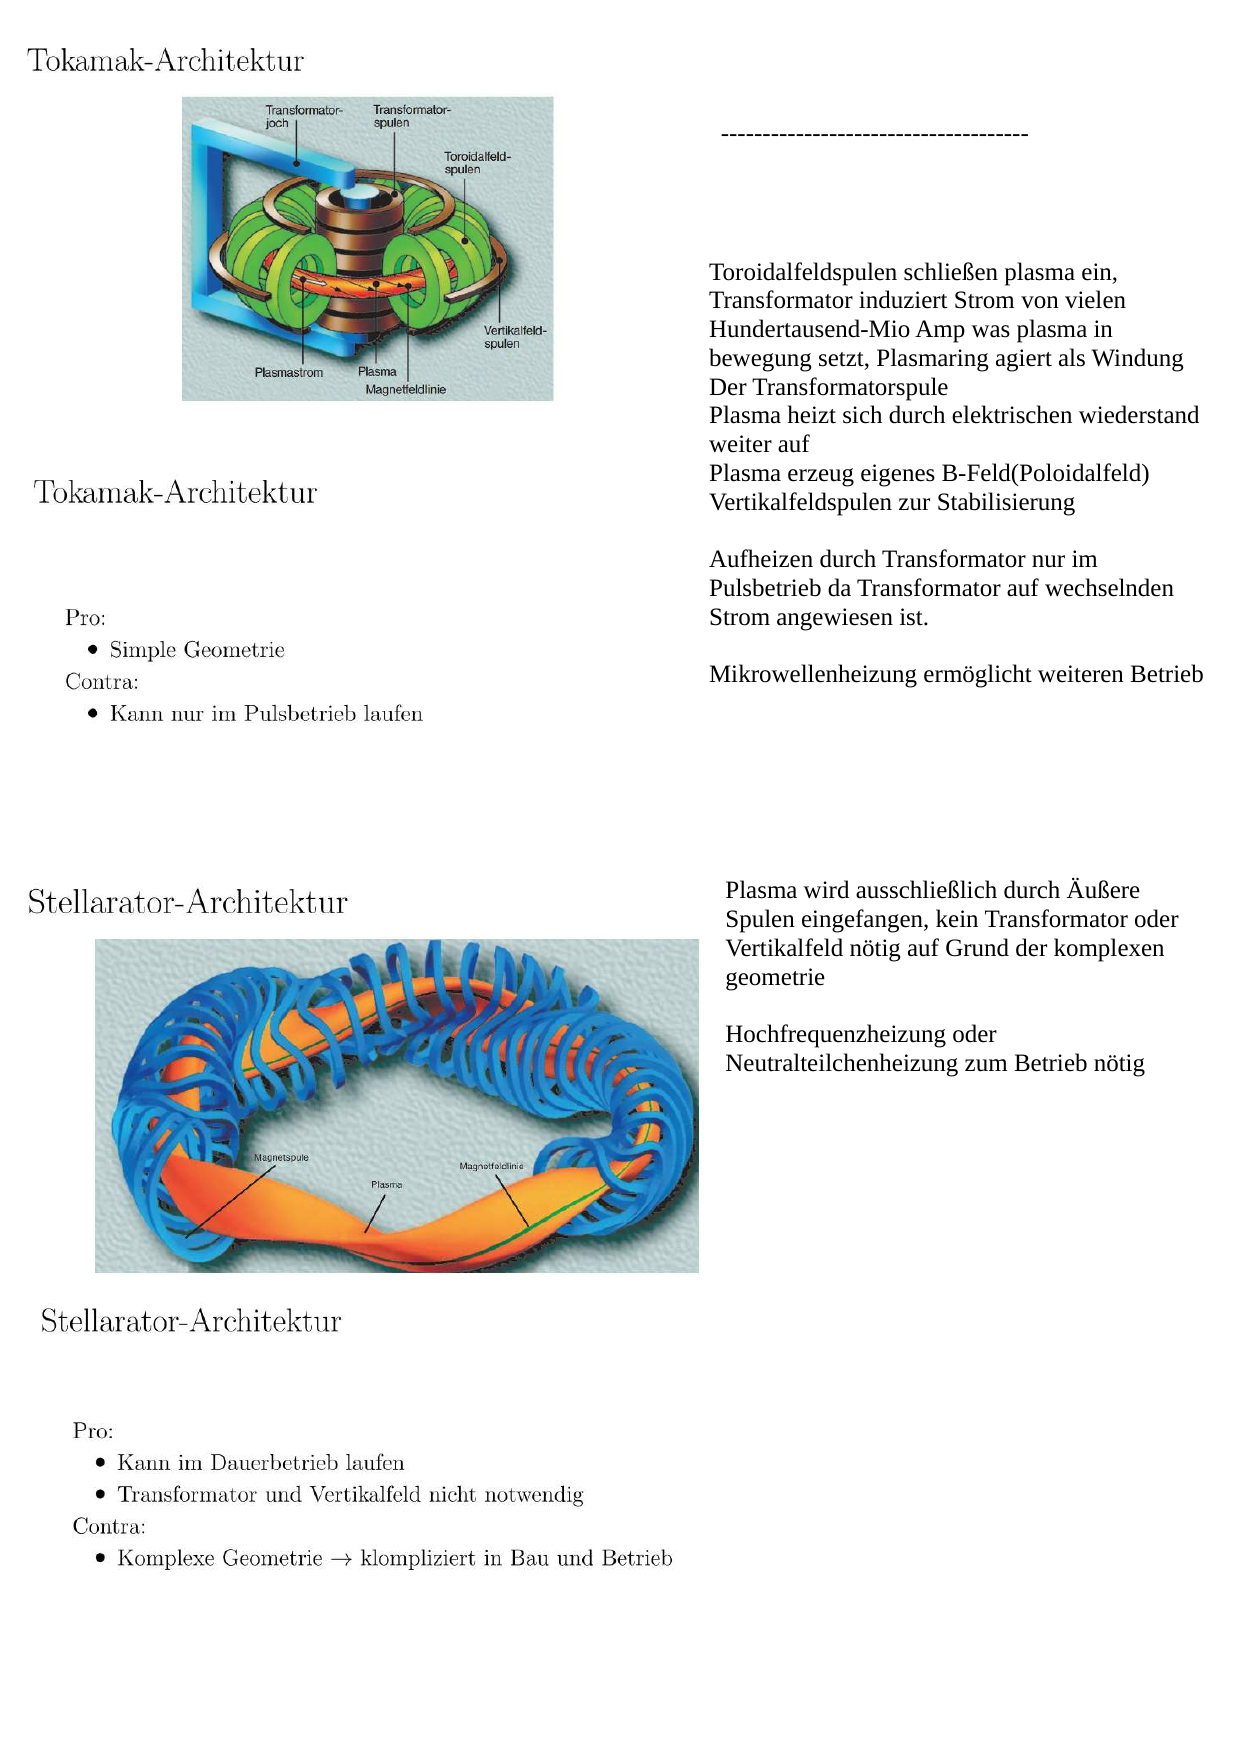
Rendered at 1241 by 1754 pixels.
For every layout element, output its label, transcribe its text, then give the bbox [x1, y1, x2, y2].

picture [13, 461, 780, 1695]
text ------------------------------------- [721, 118, 1122, 147]
picture [13, 29, 721, 428]
picture [713, 356, 718, 365]
picture [714, 380, 721, 394]
